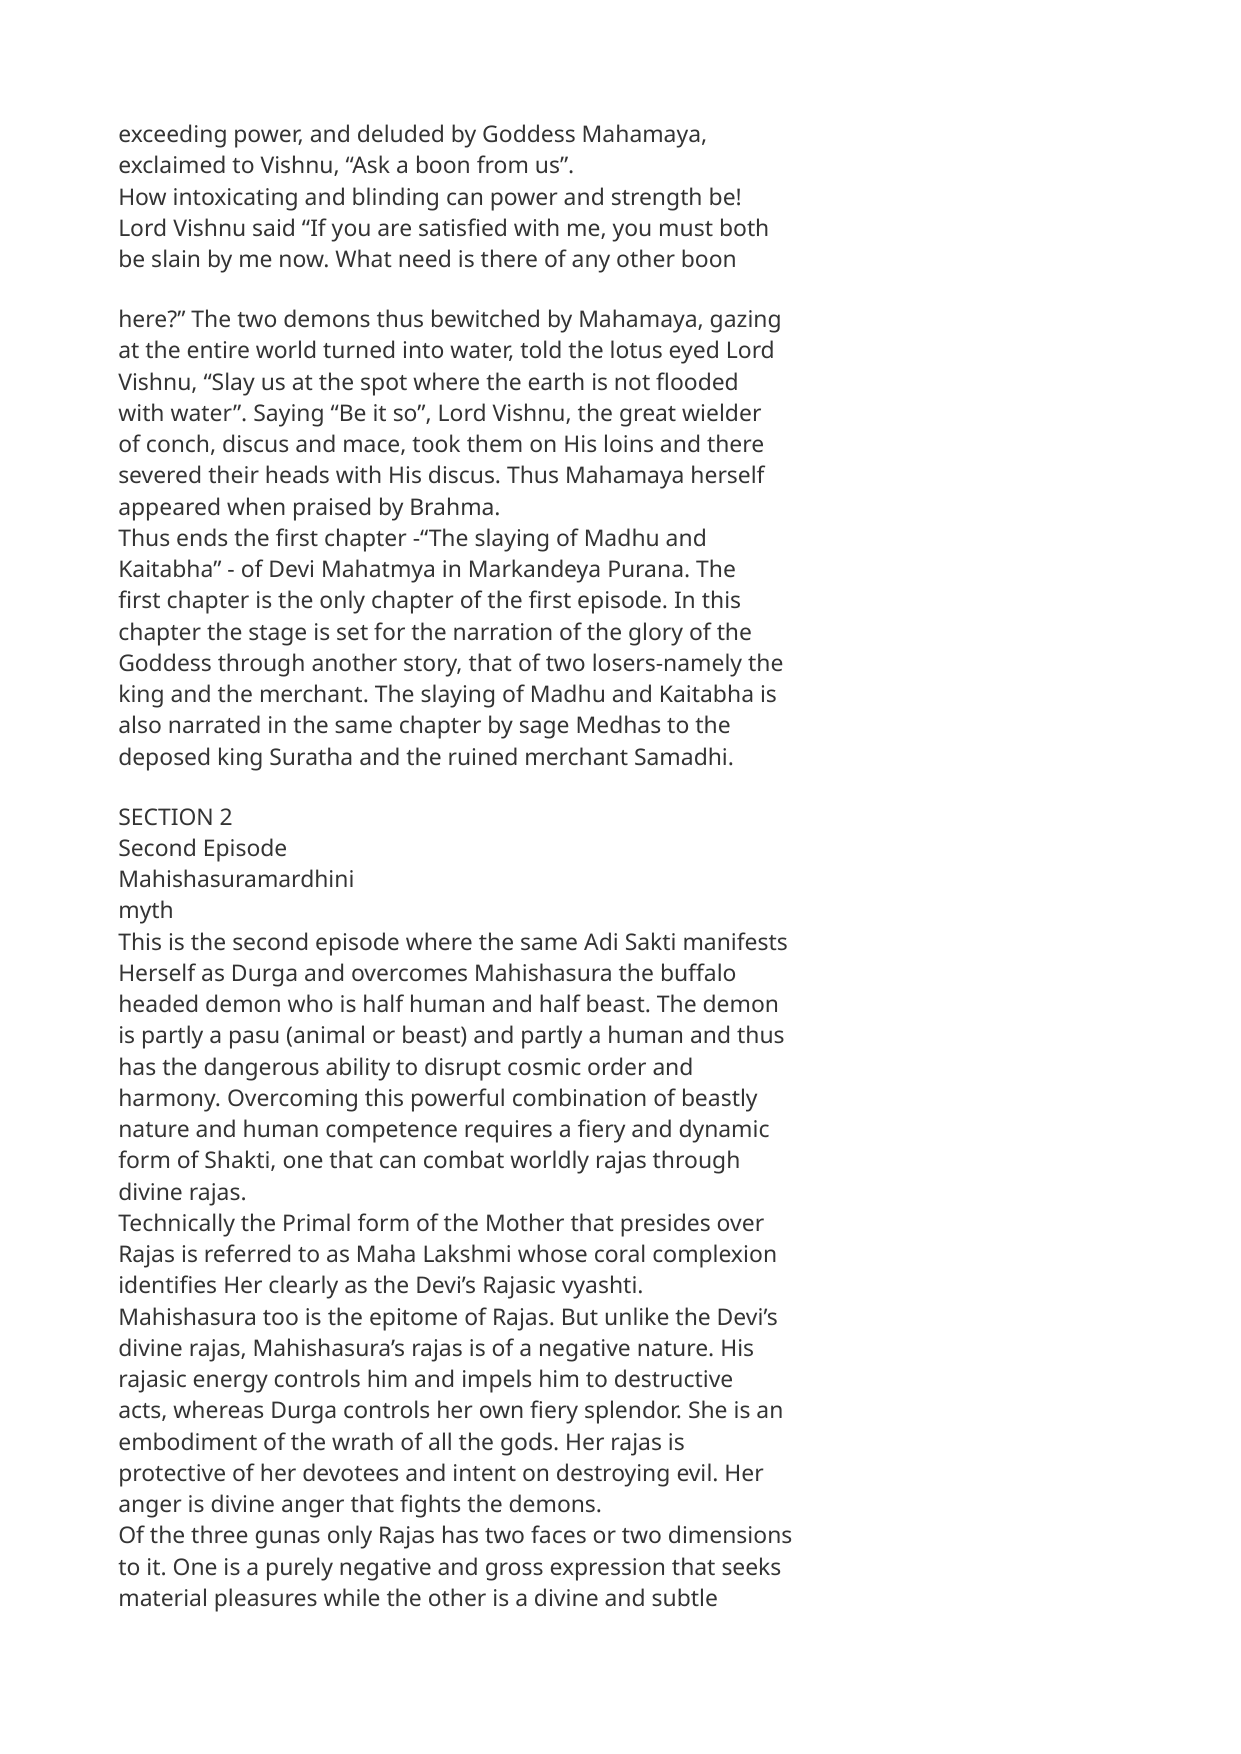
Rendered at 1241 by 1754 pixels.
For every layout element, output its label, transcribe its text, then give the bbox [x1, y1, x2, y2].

text appeared when praised by Brahma. [118, 491, 1122, 522]
text severed their heads with His discus. Thus Mahamaya herself [118, 459, 1122, 491]
text king and the merchant. The slaying of Madhu and Kaitabha is [118, 678, 1122, 709]
text myth [118, 894, 1122, 926]
text SECTION 2 [118, 801, 1122, 832]
text harmony. Overcoming this powerful combination of beastly [118, 1082, 1122, 1113]
text exclaimed to Vishnu, “Ask a boon from us”. [118, 149, 1122, 181]
text of conch, discus and mace, took them on His loins and there [118, 428, 1122, 459]
text embodiment of the wrath of all the gods. Her rajas is [118, 1426, 1122, 1457]
text Lord Vishnu said “If you are satisfied with me, you must both [118, 212, 1122, 243]
text nature and human competence requires a fiery and dynamic [118, 1113, 1122, 1144]
text deposed king Suratha and the ruined merchant Samadhi. [118, 741, 1122, 772]
text form of Shakti, one that can combat worldly rajas through [118, 1144, 1122, 1176]
text chapter the stage is set for the narration of the glory of the [118, 616, 1122, 647]
text protective of her devotees and intent on destroying evil. Her [118, 1457, 1122, 1488]
text Mahishasuramardhini [118, 863, 1122, 894]
text This is the second episode where the same Adi Sakti manifests [118, 926, 1122, 957]
text material pleasures while the other is a divine and subtle [118, 1582, 1122, 1613]
text Kaitabha” - of Devi Mahatmya in Markandeya Purana. The [118, 553, 1122, 584]
text Vishnu, “Slay us at the spot where the earth is not flooded [118, 366, 1122, 397]
text Of the three gunas only Rajas has two faces or two dimensions [118, 1519, 1122, 1551]
text at the entire world turned into water, told the lotus eyed Lord [118, 334, 1122, 366]
text to it. One is a purely negative and gross expression that seeks [118, 1551, 1122, 1582]
text Herself as Durga and overcomes Mahishasura the buffalo [118, 957, 1122, 988]
text Technically the Primal form of the Mother that presides over [118, 1207, 1122, 1238]
text is partly a pasu (animal or beast) and partly a human and thus [118, 1019, 1122, 1051]
text anger is divine anger that fights the demons. [118, 1488, 1122, 1519]
text How intoxicating and blinding can power and strength be! [118, 181, 1122, 212]
text rajasic energy controls him and impels him to destructive [118, 1363, 1122, 1394]
text here?” The two demons thus bewitched by Mahamaya, gazing [118, 303, 1122, 334]
text divine rajas, Mahishasura’s rajas is of a negative nature. His [118, 1332, 1122, 1363]
text acts, whereas Durga controls her own fiery splendor. She is an [118, 1394, 1122, 1426]
text has the dangerous ability to disrupt cosmic order and [118, 1051, 1122, 1082]
text Rajas is referred to as Maha Lakshmi whose coral complexion [118, 1238, 1122, 1269]
text Mahishasura too is the epitome of Rajas. But unlike the Devi’s [118, 1301, 1122, 1332]
text be slain by me now. What need is there of any other boon [118, 243, 1122, 274]
text identifies Her clearly as the Devi’s Rajasic vyashti. [118, 1269, 1122, 1301]
text Second Episode [118, 832, 1122, 863]
text divine rajas. [118, 1176, 1122, 1207]
text first chapter is the only chapter of the first episode. In this [118, 584, 1122, 616]
text also narrated in the same chapter by sage Medhas to the [118, 709, 1122, 741]
text headed demon who is half human and half beast. The demon [118, 988, 1122, 1019]
text Thus ends the first chapter -“The slaying of Madhu and [118, 522, 1122, 553]
text Goddess through another story, that of two losers-namely the [118, 647, 1122, 678]
text with water”. Saying “Be it so”, Lord Vishnu, the great wielder [118, 397, 1122, 428]
text exceeding power, and deluded by Goddess Mahamaya, [118, 118, 1122, 149]
